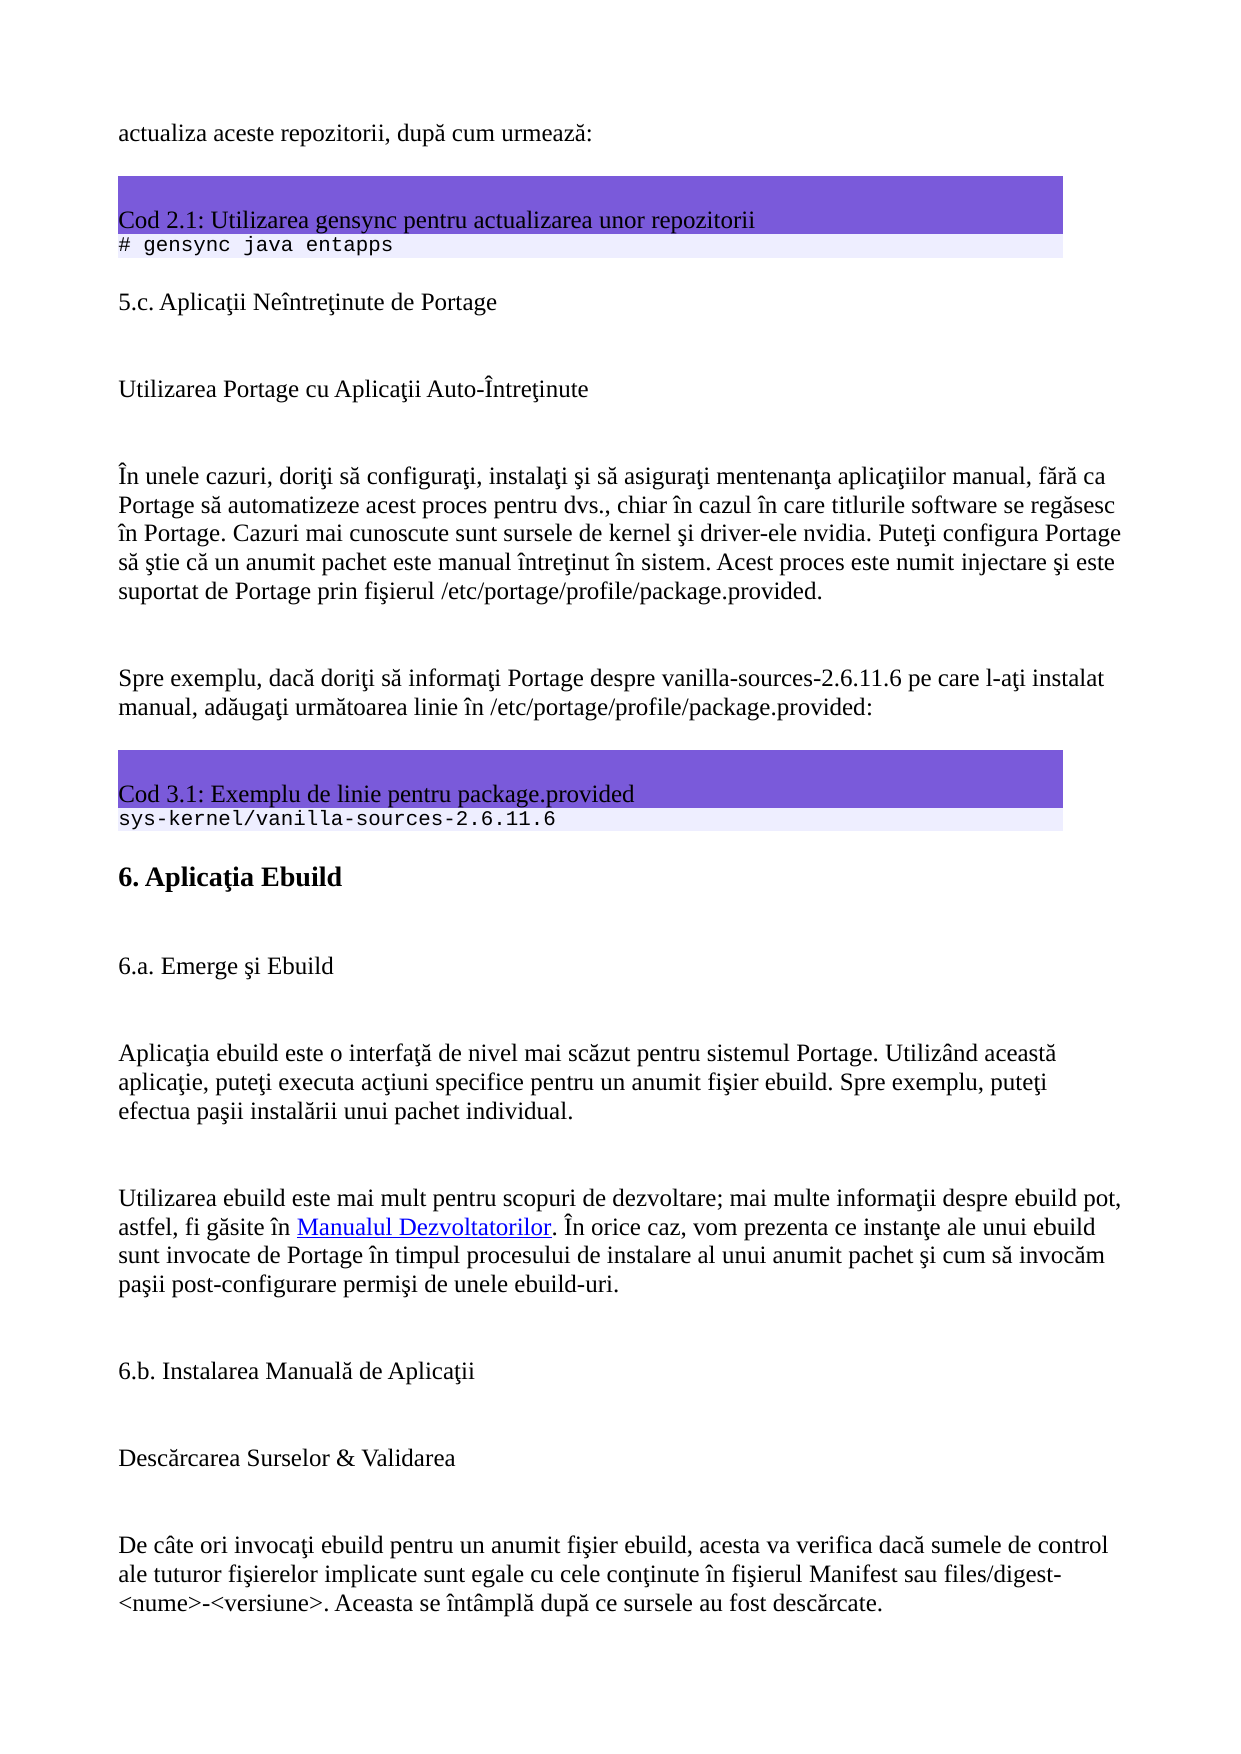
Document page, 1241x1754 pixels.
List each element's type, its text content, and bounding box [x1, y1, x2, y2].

text Spre exemplu, dacă doriţi să informaţi Portage despre vanilla-sources-2.6.11.6 pe care l-aţi instalat manual, adăugaţi următoarea linie în /etc/portage/profile/package.provided: [118, 663, 1122, 721]
text Descărcarea Surselor & Validarea [118, 1443, 1122, 1472]
text Utilizarea Portage cu Aplicaţii Auto-Întreţinute [118, 374, 1122, 403]
table_cell sys-kernel/vanilla-sources-2.6.11.6 [118, 808, 1063, 831]
table_header Cod 3.1: Exemplu de linie pentru package.provided [118, 750, 1063, 808]
text 6.b. Instalarea Manuală de Aplicaţii [118, 1356, 1122, 1385]
table_header Cod 2.1: Utilizarea gensync pentru actualizarea unor repozitorii [118, 176, 1063, 234]
text 5.c. Aplicaţii Neîntreţinute de Portage [118, 287, 1122, 316]
text 6.a. Emerge şi Ebuild [118, 951, 1122, 980]
text actualiza aceste repozitorii, după cum urmează: [118, 118, 1122, 147]
text De câte ori invocaţi ebuild pentru un anumit fişier ebuild, acesta va verifica dacă sumele de control ale tuturor fişierelor implicate sunt egale cu cele conţinute în fişierul Manifest sau files/digest-<nume>-<versiune>. Aceasta se întâmplă după ce sursele au fost descărcate. [118, 1530, 1122, 1617]
text Utilizarea ebuild este mai mult pentru scopuri de dezvoltare; mai multe informaţii despre ebuild pot, astfel, fi găsite în Manualul Dezvoltatorilor. În orice caz, vom prezenta ce instanţe ale unui ebuild sunt invocate de Portage în timpul procesului de instalare al unui anumit pachet şi cum să invocăm paşii post-configurare permişi de unele ebuild-uri. [118, 1183, 1122, 1298]
text În unele cazuri, doriţi să configuraţi, instalaţi şi să asiguraţi mentenanţa aplicaţiilor manual, fără ca Portage să automatizeze acest proces pentru dvs., chiar în cazul în care titlurile software se regăsesc în Portage. Cazuri mai cunoscute sunt sursele de kernel şi driver-ele nvidia. Puteţi configura Portage să ştie că un anumit pachet este manual întreţinut în sistem. Acest proces este numit injectare şi este suportat de Portage prin fişierul /etc/portage/profile/package.provided. [118, 461, 1122, 605]
subtitle 6. Aplicaţia Ebuild [118, 860, 1122, 893]
text Aplicaţia ebuild este o interfaţă de nivel mai scăzut pentru sistemul Portage. Utilizând această aplicaţie, puteţi executa acţiuni specifice pentru un anumit fişier ebuild. Spre exemplu, puteţi efectua paşii instalării unui pachet individual. [118, 1038, 1122, 1124]
table_cell # gensync java entapps [118, 234, 1063, 258]
